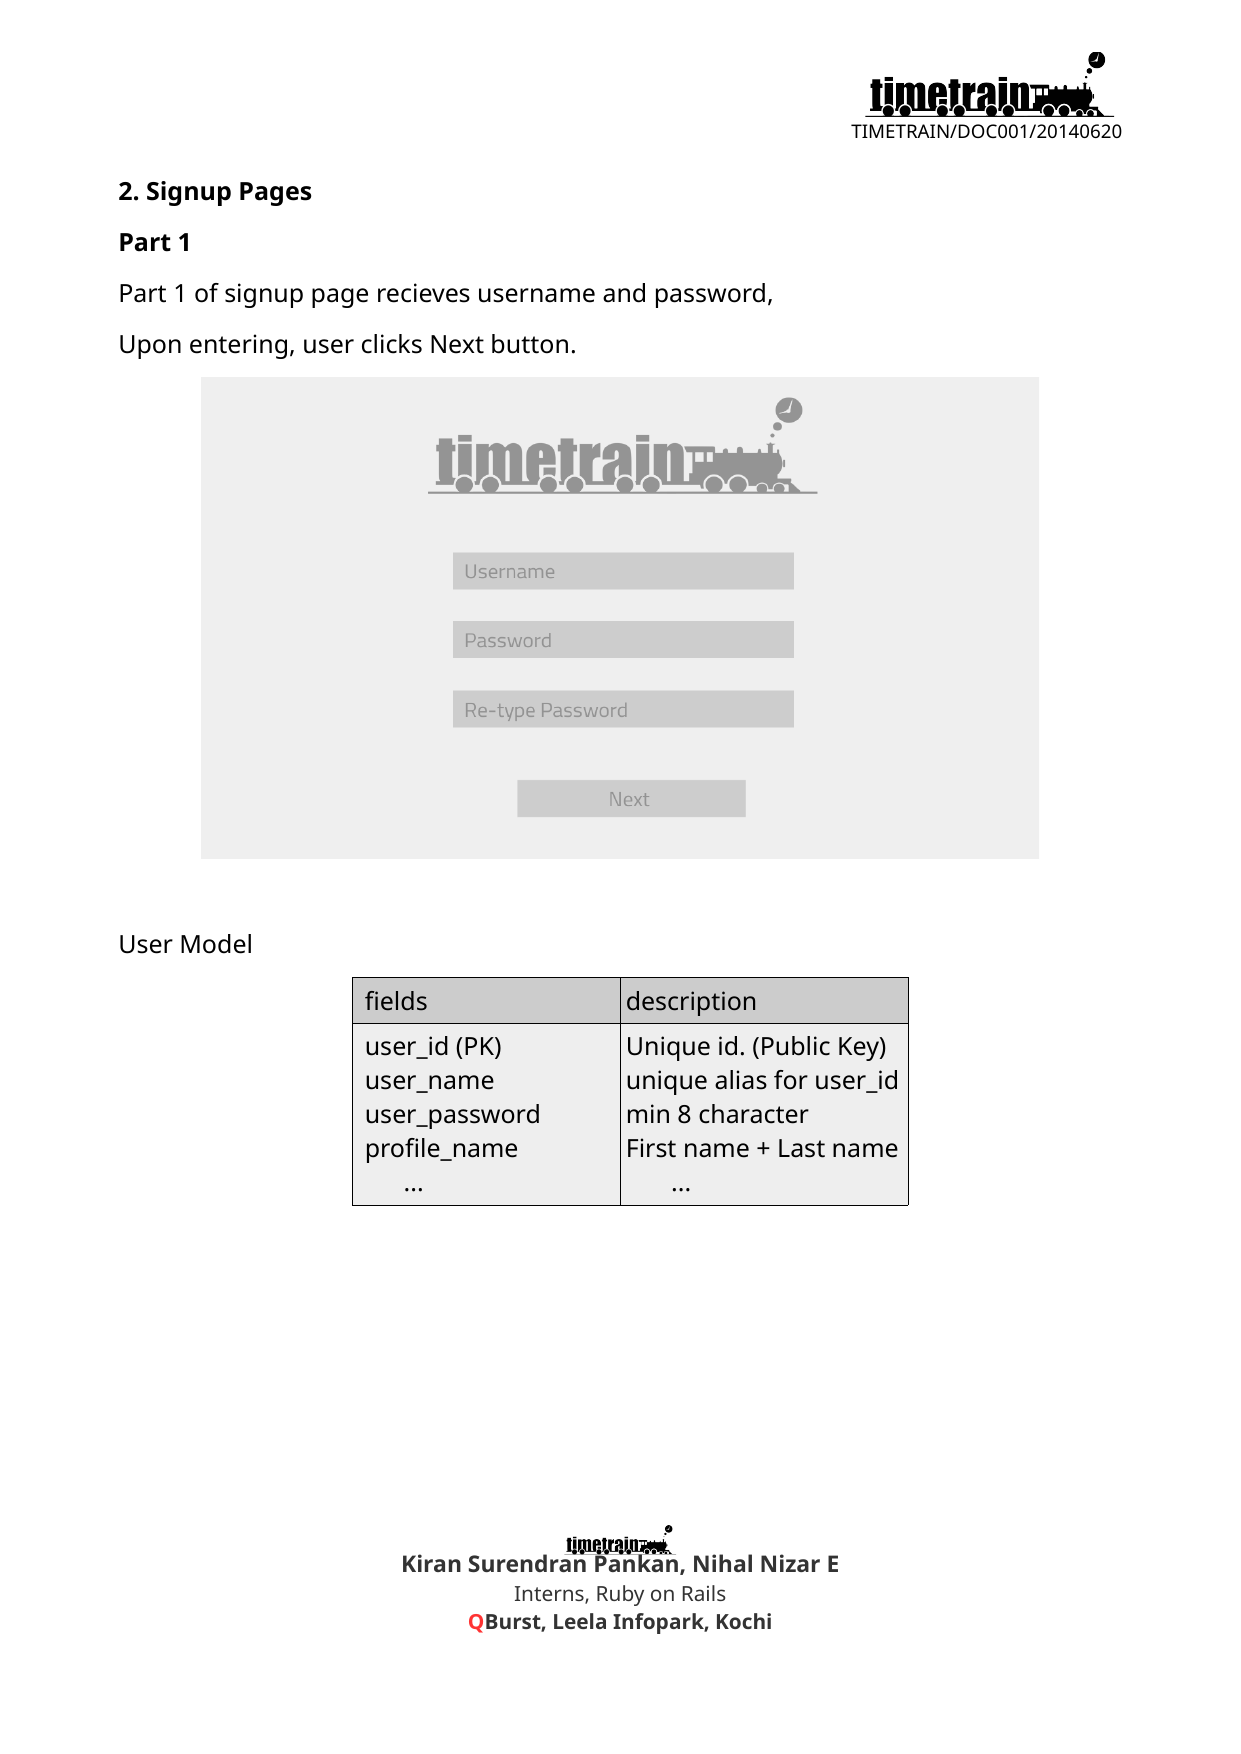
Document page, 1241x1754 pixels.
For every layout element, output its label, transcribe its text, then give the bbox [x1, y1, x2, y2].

table_cell Unique id. (Public Key) unique alias for user_id min 8 character First name + Last name ... [621, 1024, 908, 1205]
text Part 1 [118, 224, 1122, 258]
picture [564, 1525, 677, 1555]
picture [201, 377, 1040, 859]
text 2. Signup Pages [118, 173, 1122, 207]
text Upon entering, user clicks Next button. [118, 326, 1122, 360]
table_cell user_id (PK) user_name user_password profile_name ... [353, 1024, 620, 1205]
text User Model [118, 926, 1122, 960]
table_header fields [353, 978, 620, 1023]
picture [865, 52, 1115, 118]
table_header description [621, 978, 908, 1023]
text Part 1 of signup page recieves username and password, [118, 275, 1122, 309]
